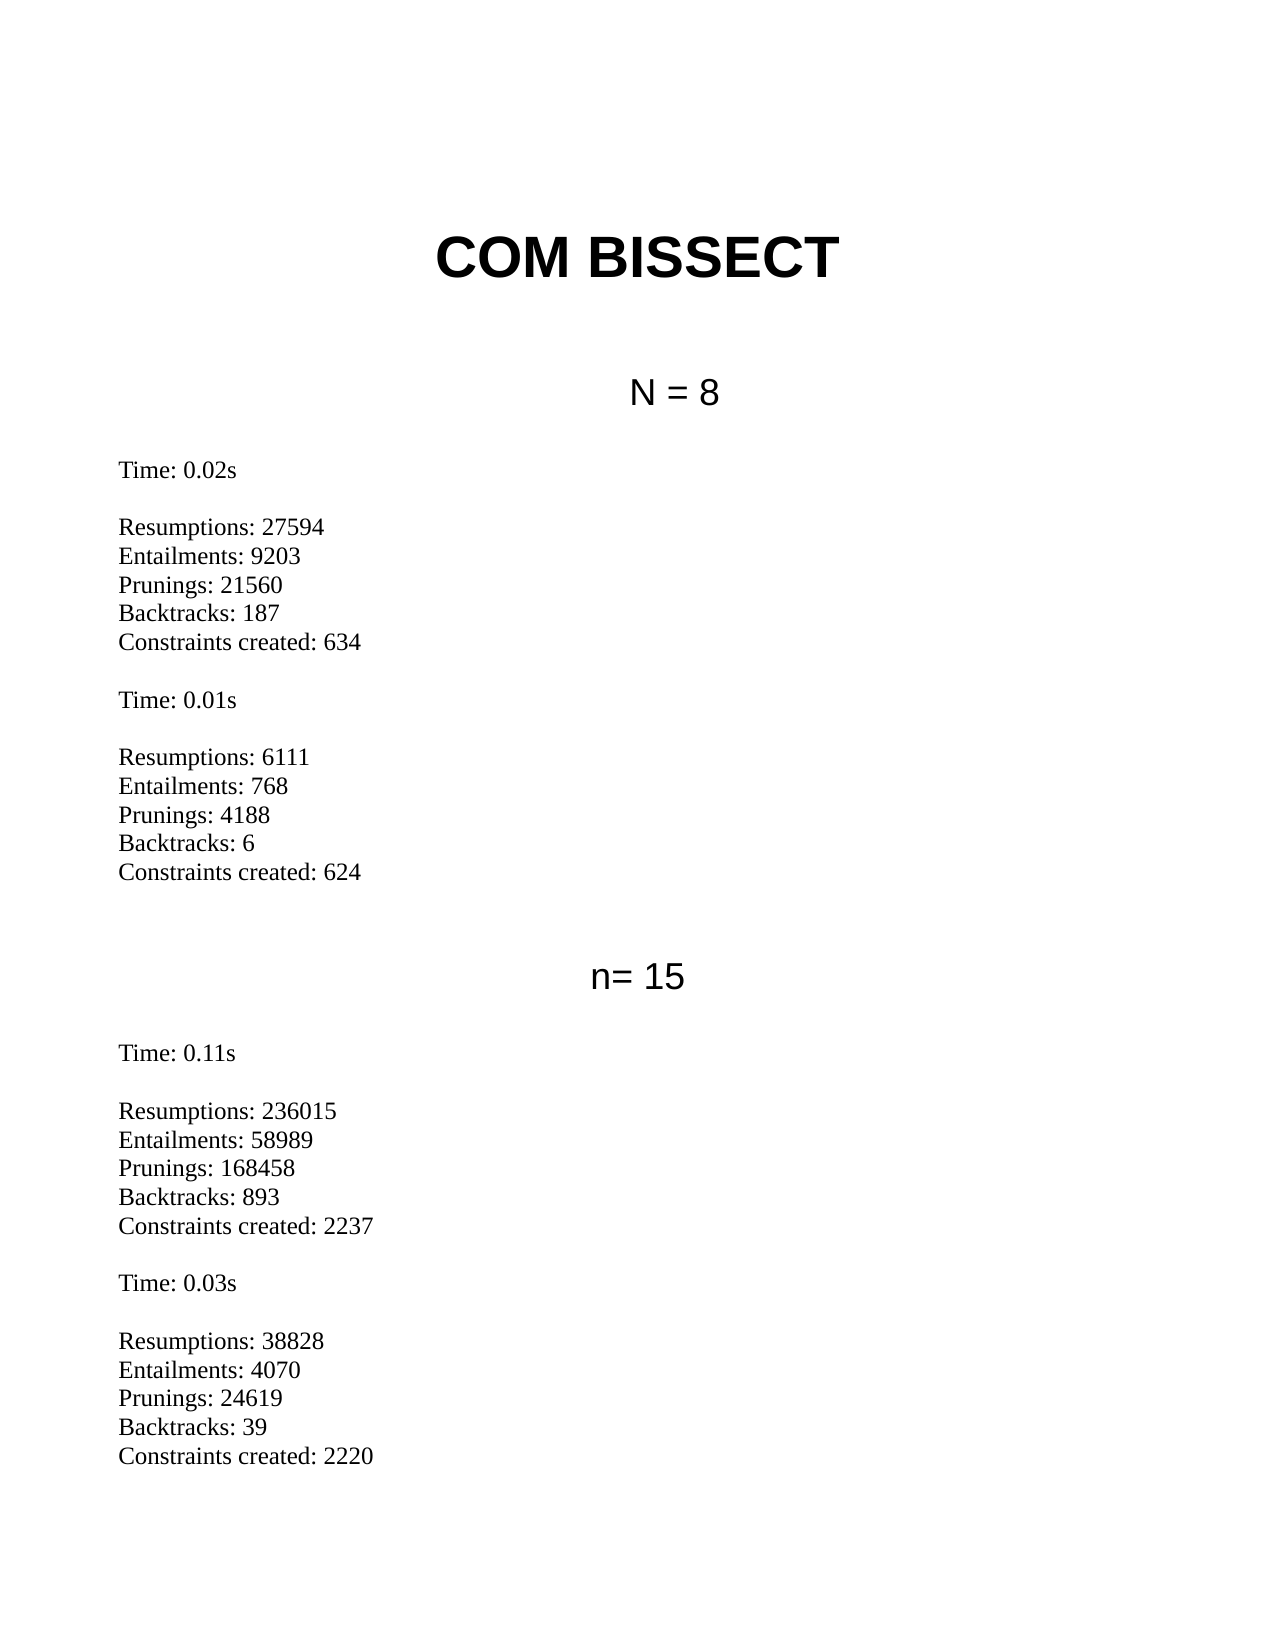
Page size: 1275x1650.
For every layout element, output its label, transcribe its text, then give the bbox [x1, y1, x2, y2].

text Time: 0.03s [118, 1268, 1157, 1297]
text Backtracks: 187 [118, 598, 1157, 627]
text Entailments: 768 [118, 771, 1157, 800]
text Prunings: 168458 [118, 1153, 1157, 1182]
text Entailments: 58989 [118, 1125, 1157, 1153]
text Prunings: 4188 [118, 800, 1157, 828]
text Backtracks: 6 [118, 828, 1157, 857]
text Constraints created: 2237 [118, 1211, 1157, 1240]
title COM BISSECT [118, 223, 1157, 290]
text Resumptions: 236015 [118, 1096, 1157, 1125]
text Backtracks: 893 [118, 1182, 1157, 1211]
text Time: 0.01s [118, 685, 1157, 713]
text Resumptions: 38828 [118, 1326, 1157, 1355]
text Constraints created: 634 [118, 627, 1157, 656]
text Time: 0.02s [118, 455, 1157, 483]
text Entailments: 4070 [118, 1355, 1157, 1383]
text Prunings: 24619 [118, 1383, 1157, 1412]
text Backtracks: 39 [118, 1412, 1157, 1441]
text Entailments: 9203 [118, 541, 1157, 570]
text Constraints created: 2220 [118, 1441, 1157, 1470]
text Resumptions: 6111 [118, 742, 1157, 771]
text Constraints created: 624 [118, 857, 1157, 886]
text Resumptions: 27594 [118, 512, 1157, 541]
subtitle n= 15 [118, 954, 1157, 997]
text Prunings: 21560 [118, 570, 1157, 598]
text Time: 0.11s [118, 1038, 1157, 1067]
subtitle N = 8 [118, 370, 1157, 413]
